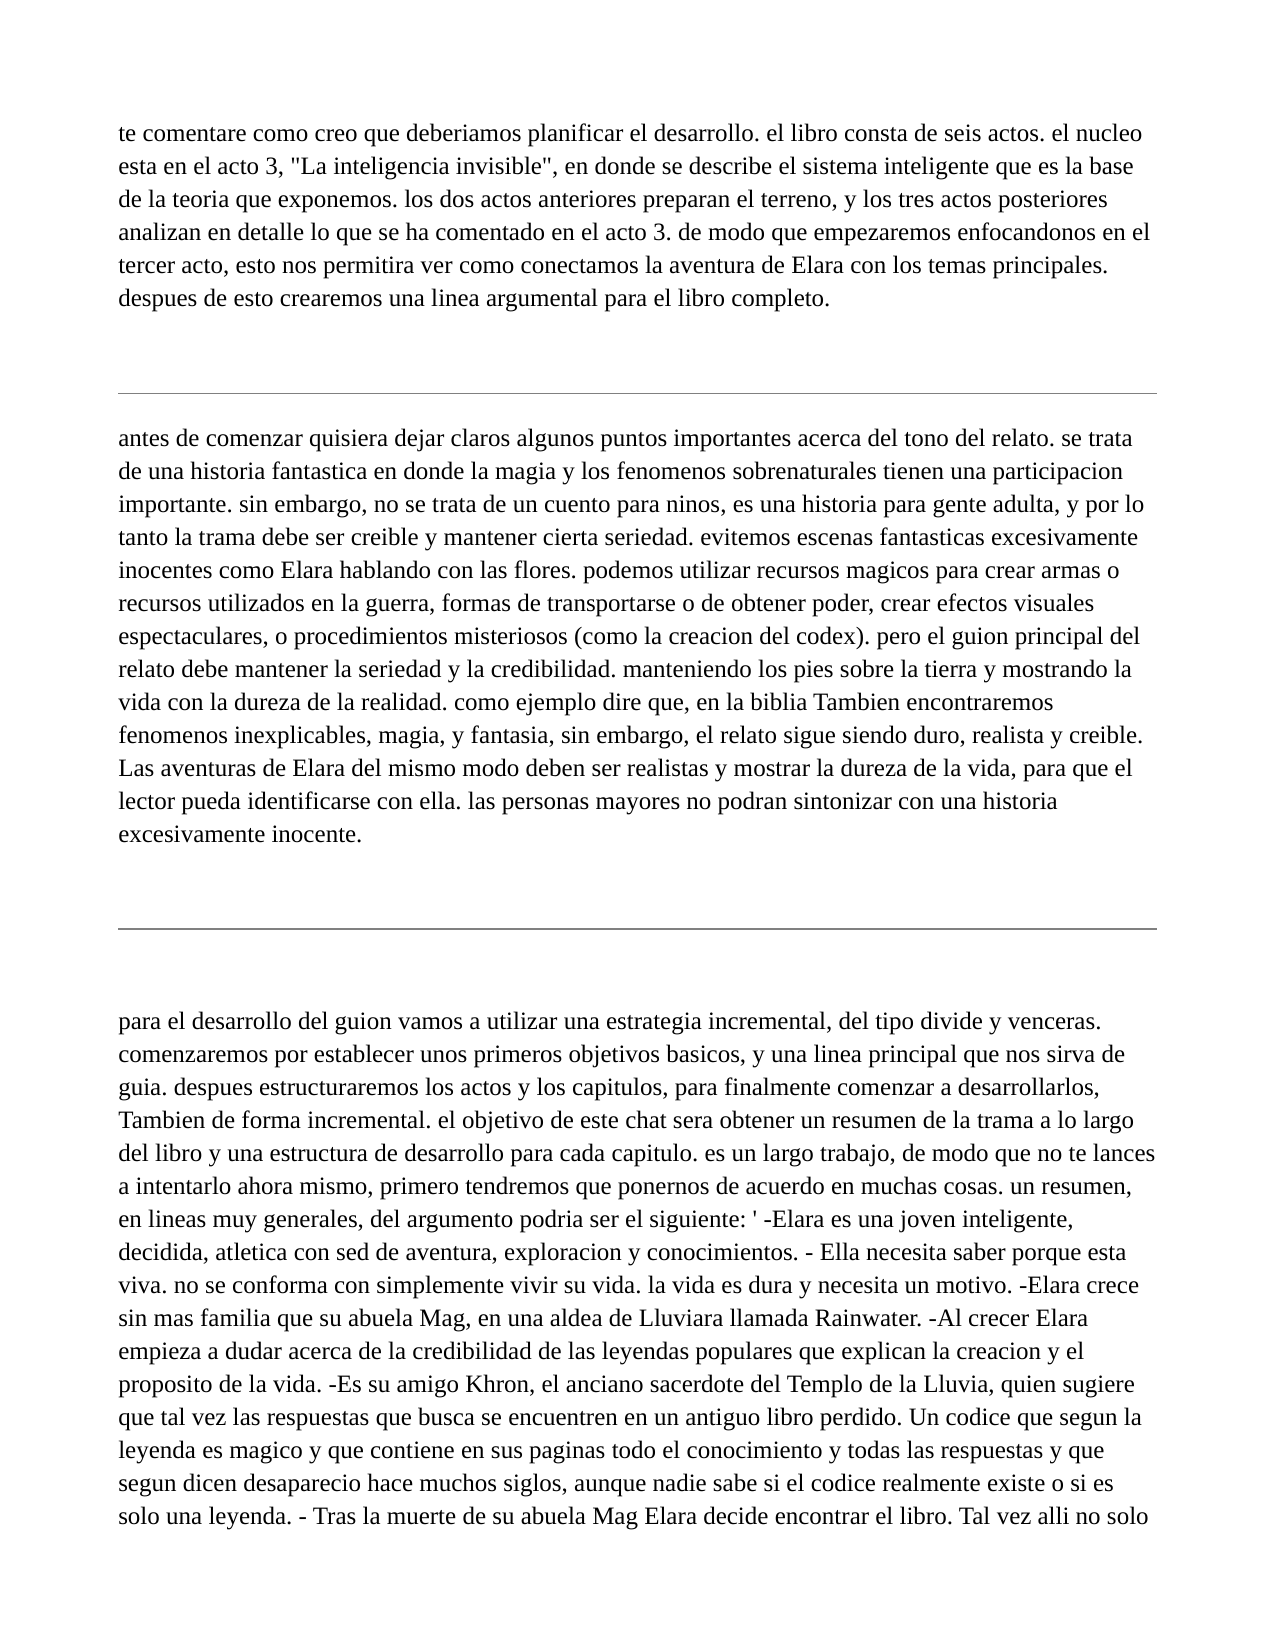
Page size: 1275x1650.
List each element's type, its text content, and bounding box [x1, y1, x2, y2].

text antes de comenzar quisiera dejar claros algunos puntos importantes acerca del tono del relato. se trata de una historia fantastica en donde la magia y los fenomenos sobrenaturales tienen una participacion importante. sin embargo, no se trata de un cuento para ninos, es una historia para gente adulta, y por lo tanto la trama debe ser creible y mantener cierta seriedad. evitemos escenas fantasticas excesivamente inocentes como Elara hablando con las flores. podemos utilizar recursos magicos para crear armas o recursos utilizados en la guerra, formas de transportarse o de obtener poder, crear efectos visuales espectaculares, o procedimientos misteriosos (como la creacion del codex). pero el guion principal del relato debe mantener la seriedad y la credibilidad. manteniendo los pies sobre la tierra y mostrando la vida con la dureza de la realidad. como ejemplo dire que, en la biblia Tambien encontraremos fenomenos inexplicables, magia, y fantasia, sin embargo, el relato sigue siendo duro, realista y creible. Las aventuras de Elara del mismo modo deben ser realistas y mostrar la dureza de la vida, para que el lector pueda identificarse con ella. las personas mayores no podran sintonizar con una historia excesivamente inocente. [118, 423, 1157, 848]
text te comentare como creo que deberiamos planificar el desarrollo. el libro consta de seis actos. el nucleo esta en el acto 3, "La inteligencia invisible", en donde se describe el sistema inteligente que es la base de la teoria que exponemos. los dos actos anteriores preparan el terreno, y los tres actos posteriores analizan en detalle lo que se ha comentado en el acto 3. de modo que empezaremos enfocandonos en el tercer acto, esto nos permitira ver como conectamos la aventura de Elara con los temas principales. despues de esto crearemos una linea argumental para el libro completo. [118, 118, 1157, 312]
text para el desarrollo del guion vamos a utilizar una estrategia incremental, del tipo divide y venceras. comenzaremos por establecer unos primeros objetivos basicos, y una linea principal que nos sirva de guia. despues estructuraremos los actos y los capitulos, para finalmente comenzar a desarrollarlos, Tambien de forma incremental. el objetivo de este chat sera obtener un resumen de la trama a lo largo del libro y una estructura de desarrollo para cada capitulo. es un largo trabajo, de modo que no te lances a intentarlo ahora mismo, primero tendremos que ponernos de acuerdo en muchas cosas. un resumen, en lineas muy generales, del argumento podria ser el siguiente: ' -Elara es una joven inteligente, decidida, atletica con sed de aventura, exploracion y conocimientos. - Ella necesita saber porque esta viva. no se conforma con simplemente vivir su vida. la vida es dura y necesita un motivo. -Elara crece sin mas familia que su abuela Mag, en una aldea de Lluviara llamada Rainwater. -Al crecer Elara empieza a dudar acerca de la credibilidad de las leyendas populares que explican la creacion y el proposito de la vida. -Es su amigo Khron, el anciano sacerdote del Templo de la Lluvia, quien sugiere que tal vez las respuestas que busca se encuentren en un antiguo libro perdido. Un codice que segun la leyenda es magico y que contiene en sus paginas todo el conocimiento y todas las respuestas y que segun dicen desaparecio hace muchos siglos, aunque nadie sabe si el codice realmente existe o si es solo una leyenda. - Tras la muerte de su abuela Mag Elara decide encontrar el libro. Tal vez alli no solo [118, 1006, 1157, 1530]
